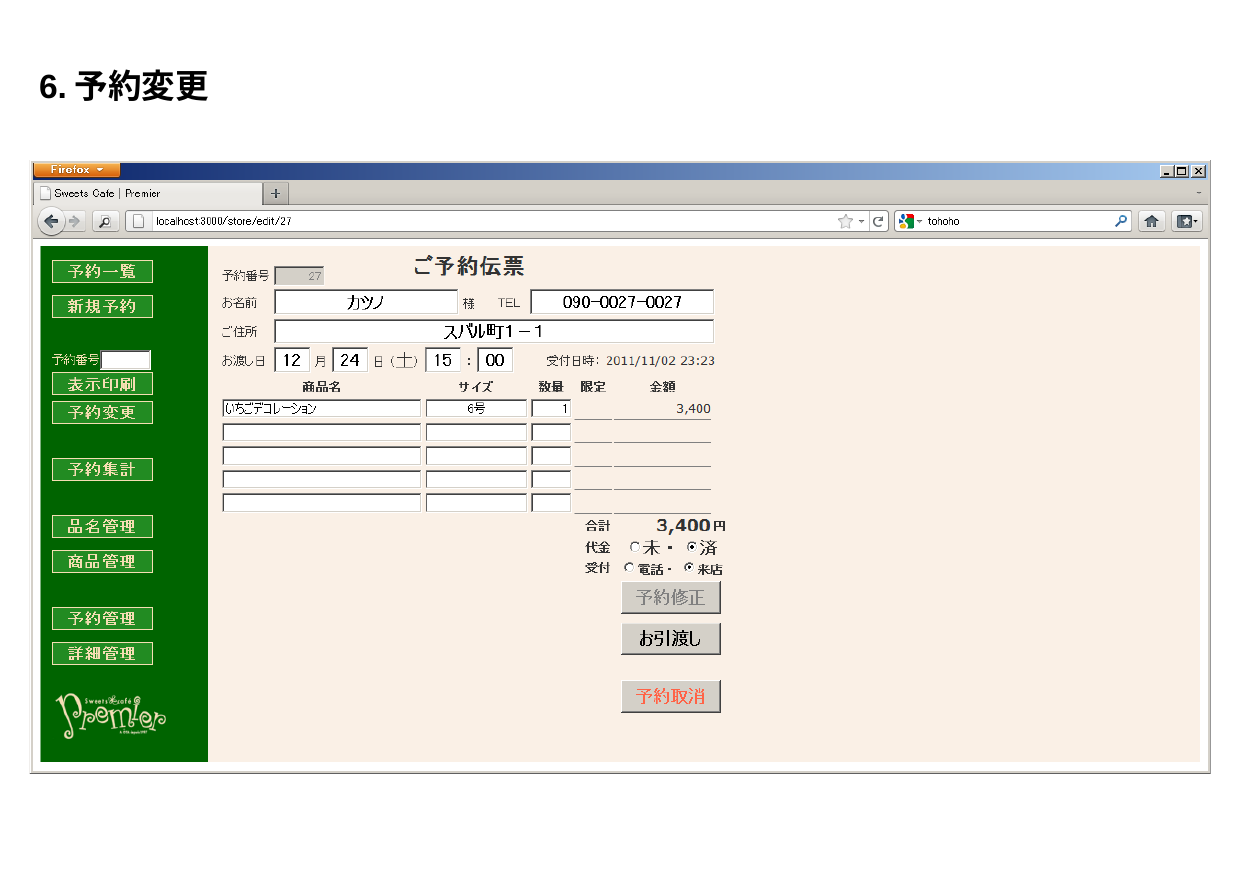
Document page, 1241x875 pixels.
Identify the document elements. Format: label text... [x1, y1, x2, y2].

subtitle 予約変更 [29, 59, 1211, 108]
picture [29, 160, 1211, 774]
